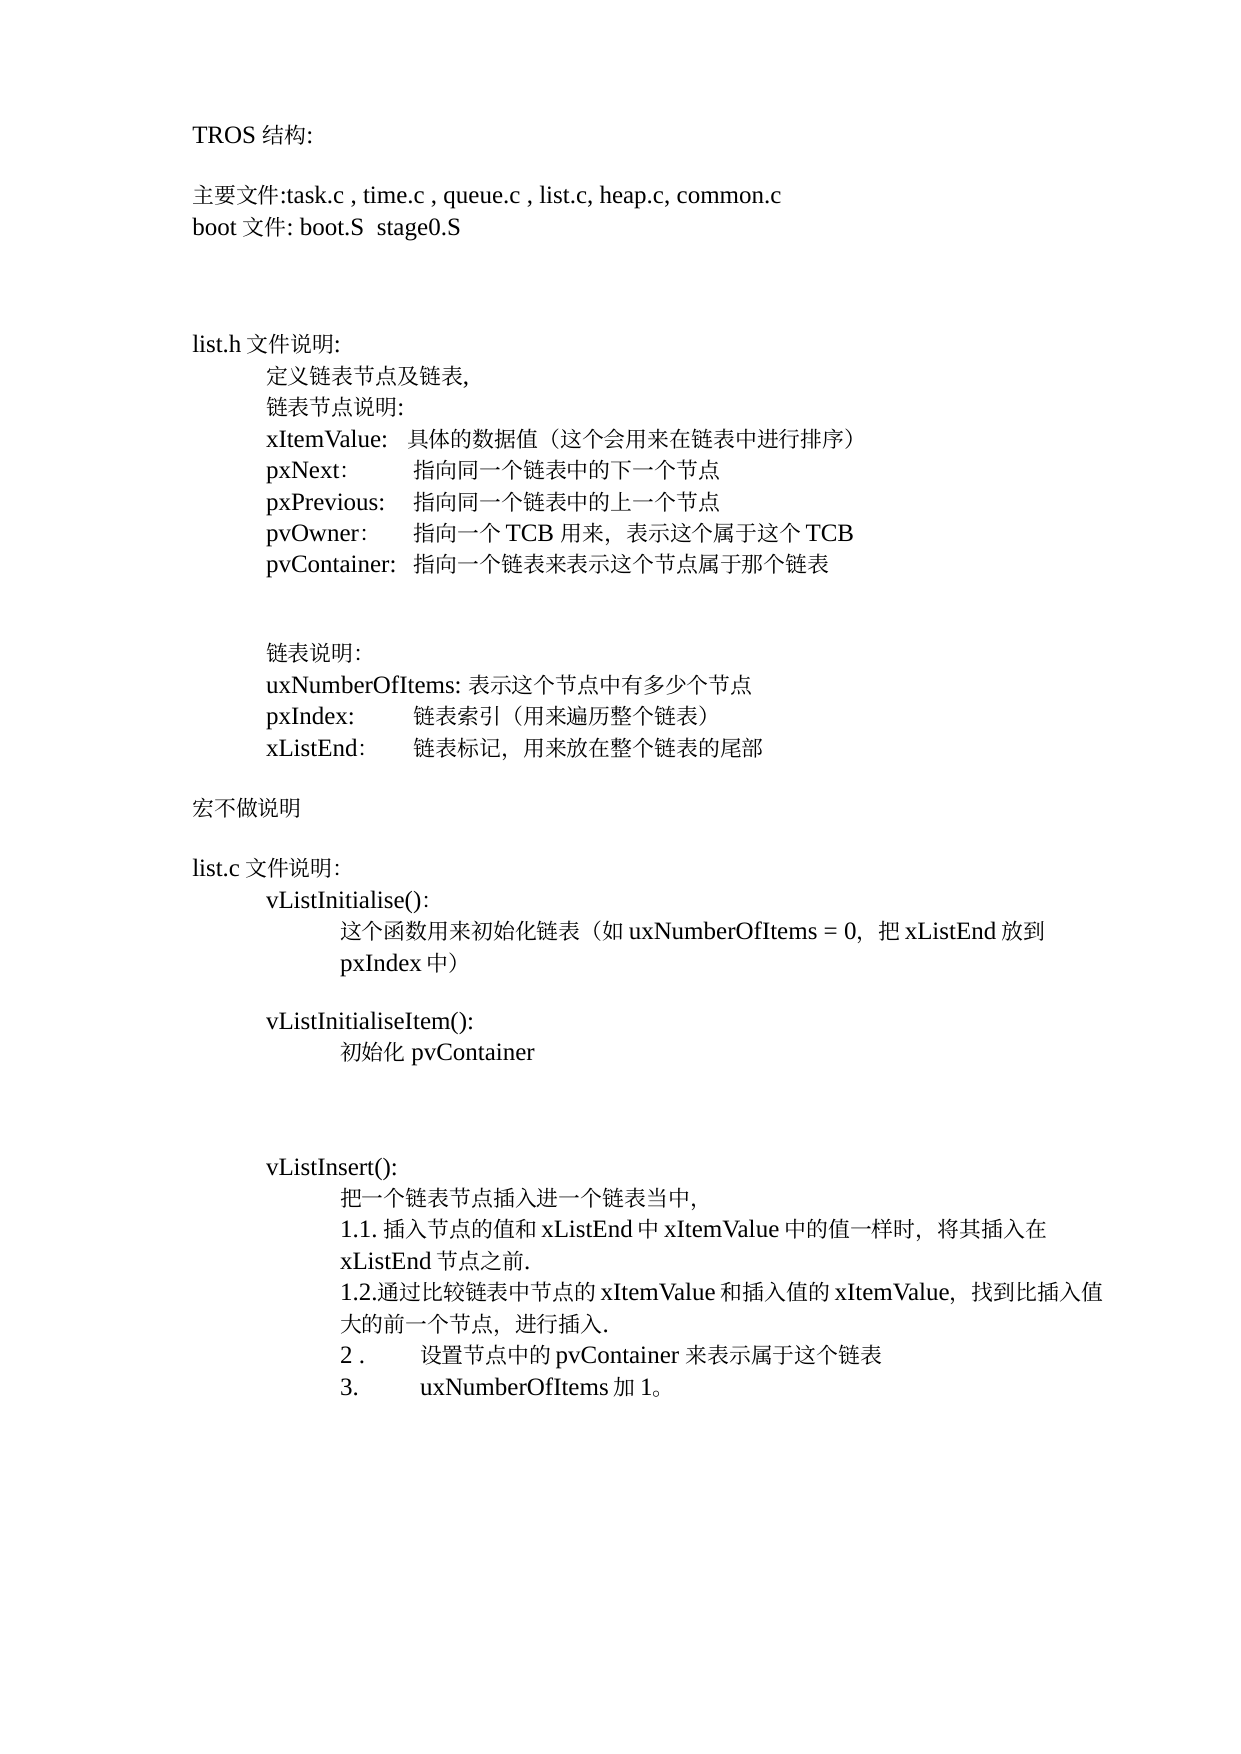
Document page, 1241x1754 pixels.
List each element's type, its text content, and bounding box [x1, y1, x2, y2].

text 把一个链表节点插入进一个链表当中， [118, 1181, 1122, 1213]
text 初始化 pvContainer [118, 1035, 1122, 1066]
text pvOwner： 指向一个TCB 用来，表示这个属于这个TCB [118, 516, 1122, 548]
text xListEnd： 链表标记，用来放在整个链表的尾部 [118, 731, 1122, 762]
text 3. uxNumberOfItems加1。 [118, 1370, 1122, 1401]
text list.h文件说明: [118, 327, 1122, 359]
text vListInitialise()： [118, 883, 1122, 914]
text 这个函数用来初始化链表（如uxNumberOfItems = 0，把xListEnd放到 pxIndex中） [118, 914, 1122, 977]
text 定义链表节点及链表, [118, 359, 1122, 390]
text boot 文件: boot.S stage0.S [118, 210, 1122, 241]
text 1.1. 插入节点的值和xListEnd中xItemValue中的值一样时，将其插入在 xListEnd节点之前. [118, 1213, 1122, 1276]
text vListInitialiseItem(): [118, 1006, 1122, 1035]
text list.c文件说明： [118, 851, 1122, 883]
text pxPrevious: 指向同一个链表中的上一个节点 [118, 485, 1122, 516]
text 2 . 设置节点中的pvContainer 来表示属于这个链表 [118, 1338, 1122, 1370]
text vListInsert(): [118, 1152, 1122, 1181]
text pxIndex: 链表索引（用来遍历整个链表） [118, 699, 1122, 731]
text pxNext： 指向同一个链表中的下一个节点 [118, 453, 1122, 485]
text xItemValue: 具体的数据值（这个会用来在链表中进行排序） [118, 422, 1122, 453]
text uxNumberOfItems: 表示这个节点中有多少个节点 [118, 668, 1122, 699]
text 1.2.通过比较链表中节点的xItemValue和插入值的xItemValue，找到比插入值 大的前一个节点，进行插入. [118, 1276, 1122, 1338]
text 链表说明： [118, 637, 1122, 668]
text 宏不做说明 [118, 791, 1122, 823]
text pvContainer: 指向一个链表来表示这个节点属于那个链表 [118, 548, 1122, 579]
text 链表节点说明: [118, 390, 1122, 422]
text TROS 结构: [118, 118, 1122, 149]
text 主要文件:task.c , time.c , queue.c , list.c, heap.c, common.c [118, 178, 1122, 210]
